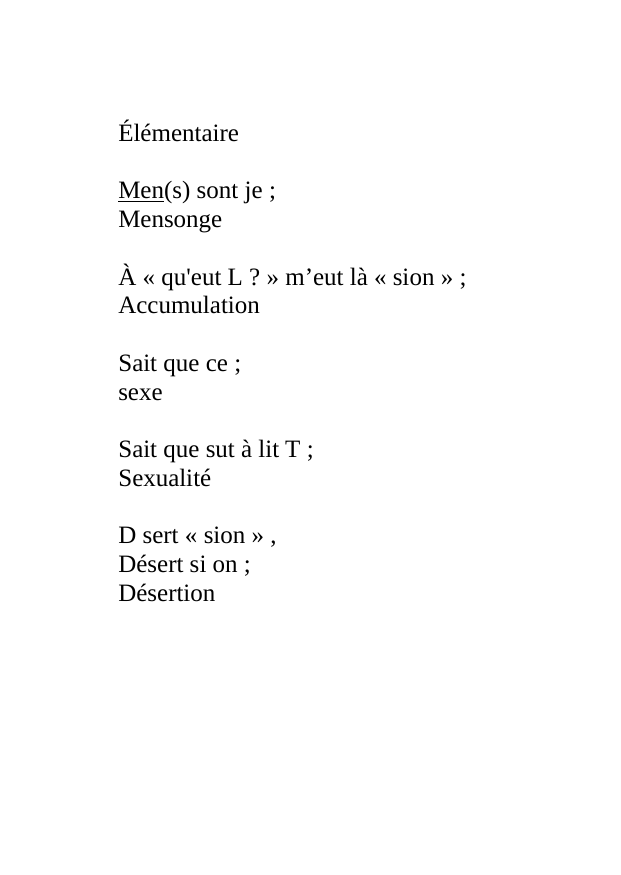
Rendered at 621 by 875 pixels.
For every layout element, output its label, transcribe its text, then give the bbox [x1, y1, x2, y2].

text Élémentaire [118, 118, 502, 147]
text Désertion [118, 578, 502, 607]
text Sait que ce ; [118, 348, 502, 377]
text sexe [118, 377, 502, 406]
text Accumulation [118, 291, 502, 319]
text D sert « sion » , [118, 521, 502, 549]
text Mensonge [118, 204, 502, 233]
text Sait que sut à lit T ; [118, 434, 502, 463]
text Désert si on ; [118, 549, 502, 578]
text Sexualité [118, 463, 502, 492]
text À « qu'eut L ? » m’eut là « sion » ; [118, 262, 502, 291]
text Men(s) sont je ; [118, 176, 502, 204]
